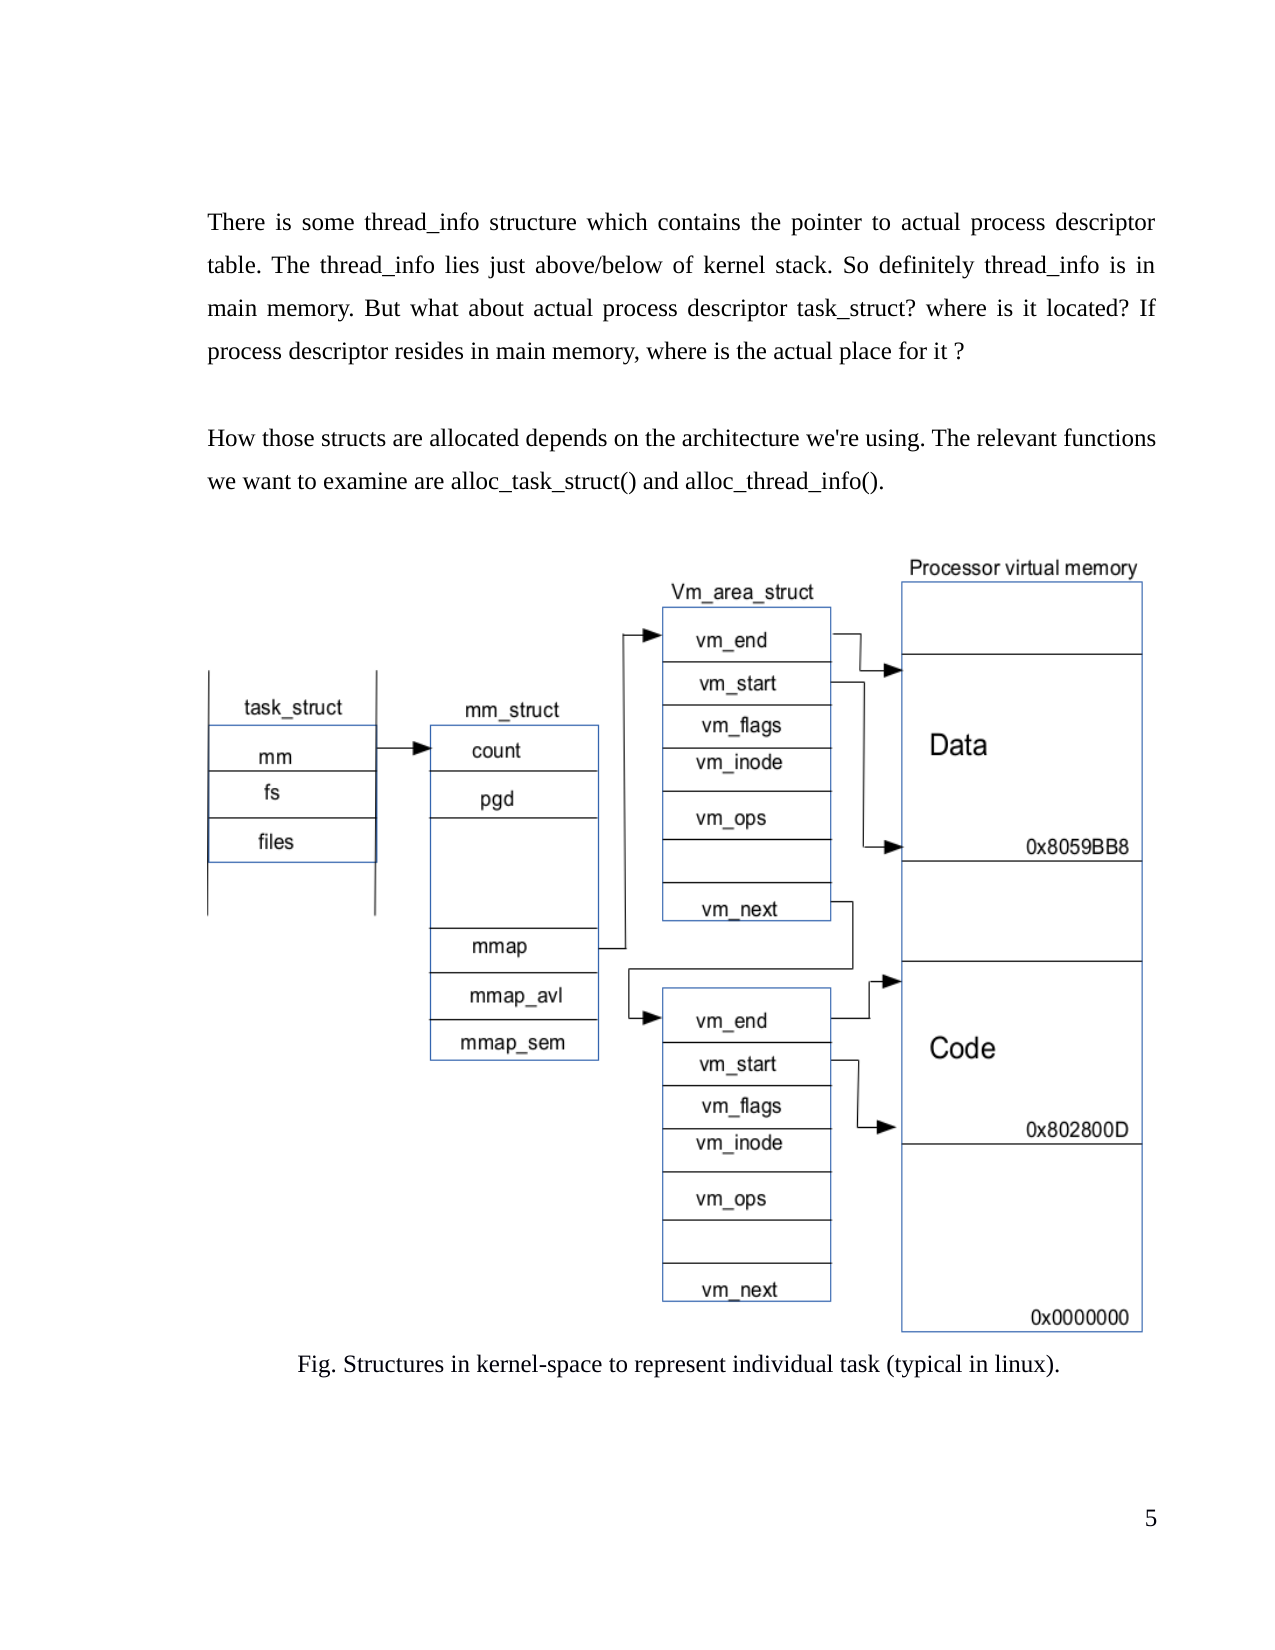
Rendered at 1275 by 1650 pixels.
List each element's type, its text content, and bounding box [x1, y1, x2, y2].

picture [207, 518, 1151, 1349]
text There is some thread_info structure which contains the pointer to actual process descriptor table. The thread_info lies just above/below of kernel stack. So definitely thread_info is in main memory. But what about actual process descriptor task_struct? where is it located? If process descriptor resides in main memory, where is the actual place for it ? [207, 207, 1157, 365]
text Fig. Structures in kernel-space to represent individual task (typical in linux). [207, 509, 1157, 1377]
text How those structs are allocated depends on the architecture we're using. The relevant functions we want to examine are alloc_task_struct() and alloc_thread_info(). [207, 423, 1157, 494]
